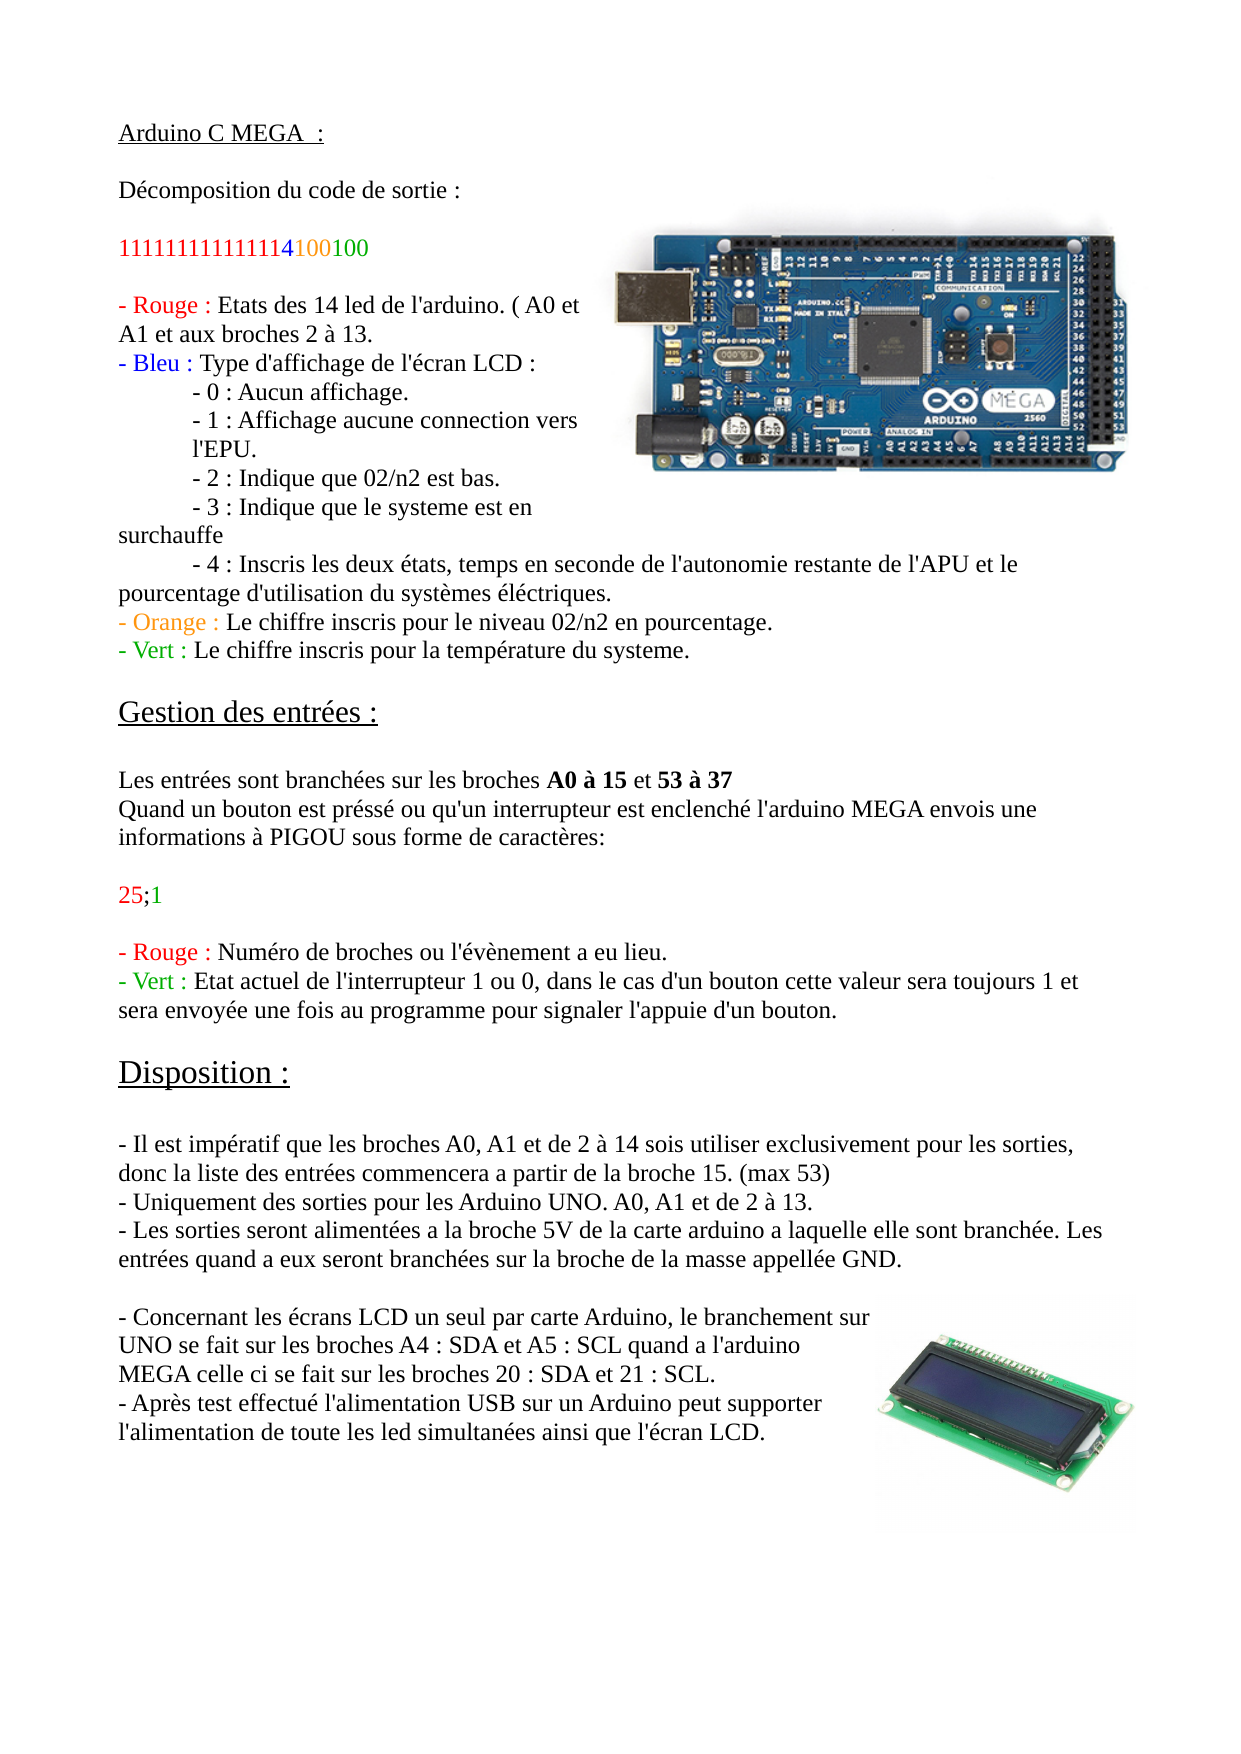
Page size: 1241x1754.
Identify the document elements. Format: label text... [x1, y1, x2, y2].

text - 0 : Aucun affichage. [118, 377, 590, 406]
text Arduino C MEGA : [118, 118, 1122, 147]
text l'alimentation de toute les led simultanées ainsi que l'écran LCD. [118, 1417, 875, 1445]
text - 2 : Indique que 02/n2 est bas. [118, 463, 590, 492]
text Disposition : [118, 1052, 1122, 1091]
text - 1 : Affichage aucune connection vers l'EPU. [118, 406, 590, 463]
text - Rouge : Etats des 14 led de l'arduino. ( A0 et A1 et aux broches 2 à 13. [118, 291, 590, 348]
text - Rouge : Numéro de broches ou l'évènement a eu lieu. [118, 937, 1122, 966]
text - 3 : Indique que le systeme est en surchauffe [118, 492, 1122, 549]
text 111111111111114100100 [118, 233, 590, 262]
picture [875, 1294, 1136, 1533]
text - Les sorties seront alimentées a la broche 5V de la carte arduino a laquelle elle sont branchée. Les entrées quand a eux seront branchées sur la broche de la masse appellée GND. [118, 1215, 1122, 1273]
text - 4 : Inscris les deux états, temps en seconde de l'autonomie restante de l'APU et le pourcentage d'utilisation du systèmes éléctriques. [118, 549, 1122, 607]
text - Il est impératif que les broches A0, A1 et de 2 à 14 sois utiliser exclusivement pour les sorties, donc la liste des entrées commencera a partir de la broche 15. (max 53) [118, 1129, 1122, 1187]
text - Bleu : Type d'affichage de l'écran LCD : [118, 348, 590, 377]
picture [590, 175, 1162, 532]
text - Orange : Le chiffre inscris pour le niveau 02/n2 en pourcentage. [118, 607, 1122, 636]
text - Vert : Le chiffre inscris pour la température du systeme. [118, 636, 1122, 664]
text 25;1 [118, 880, 1122, 909]
text - Concernant les écrans LCD un seul par carte Arduino, le branchement sur UNO se fait sur les broches A4 : SDA et A5 : SCL quand a l'arduino MEGA celle ci se fait sur les broches 20 : SDA et 21 : SCL. [118, 1302, 875, 1388]
text Les entrées sont branchées sur les broches A0 à 15 et 53 à 37 [118, 765, 1122, 794]
text - Vert : Etat actuel de l'interrupteur 1 ou 0, dans le cas d'un bouton cette valeur sera toujours 1 et sera envoyée une fois au programme pour signaler l'appuie d'un bouton. [118, 966, 1122, 1024]
text - Après test effectué l'alimentation USB sur un Arduino peut supporter [118, 1388, 875, 1417]
text Quand un bouton est préssé ou qu'un interrupteur est enclenché l'arduino MEGA envois une informations à PIGOU sous forme de caractères: [118, 794, 1122, 851]
text Décomposition du code de sortie : [118, 176, 590, 204]
text - Uniquement des sorties pour les Arduino UNO. A0, A1 et de 2 à 13. [118, 1187, 1122, 1215]
text Gestion des entrées : [118, 693, 1122, 729]
